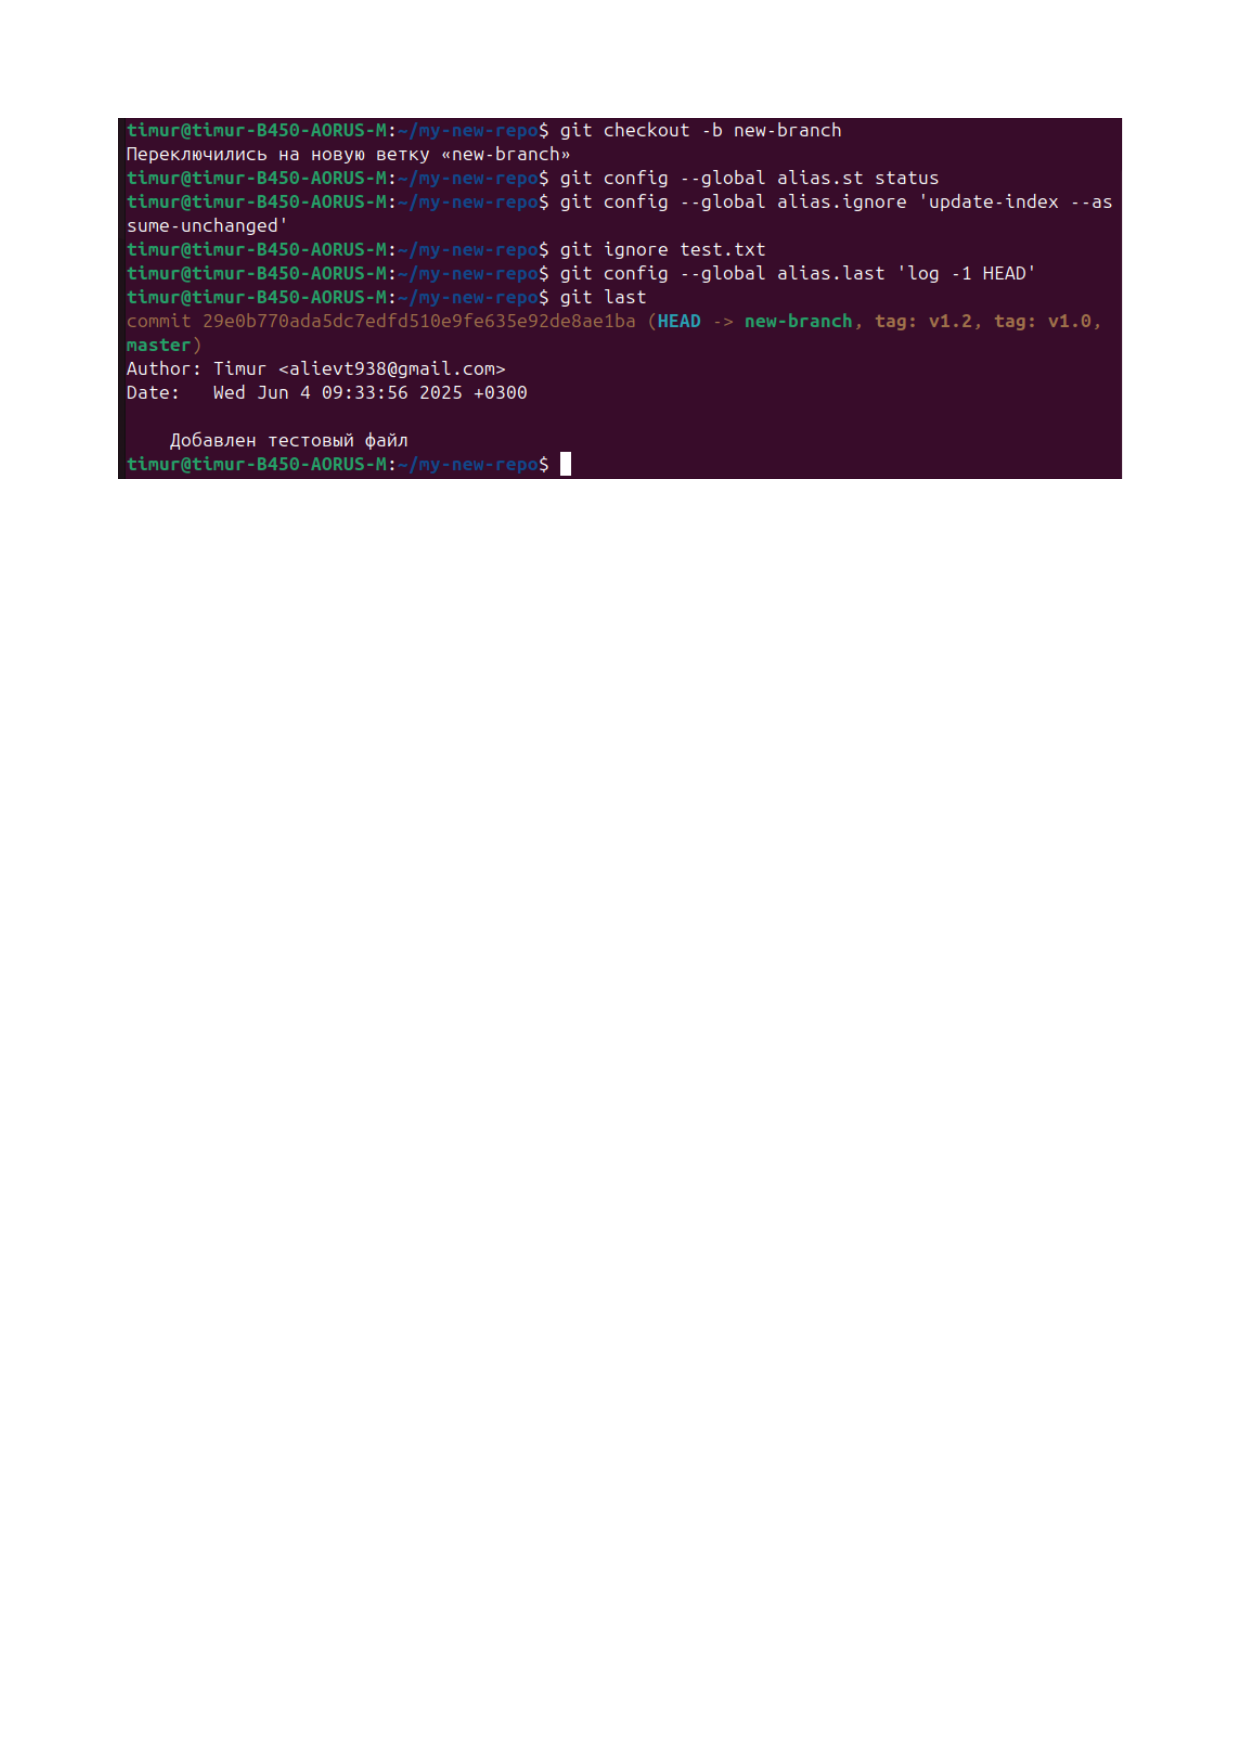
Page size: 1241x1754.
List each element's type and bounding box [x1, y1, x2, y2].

picture [118, 118, 1123, 479]
